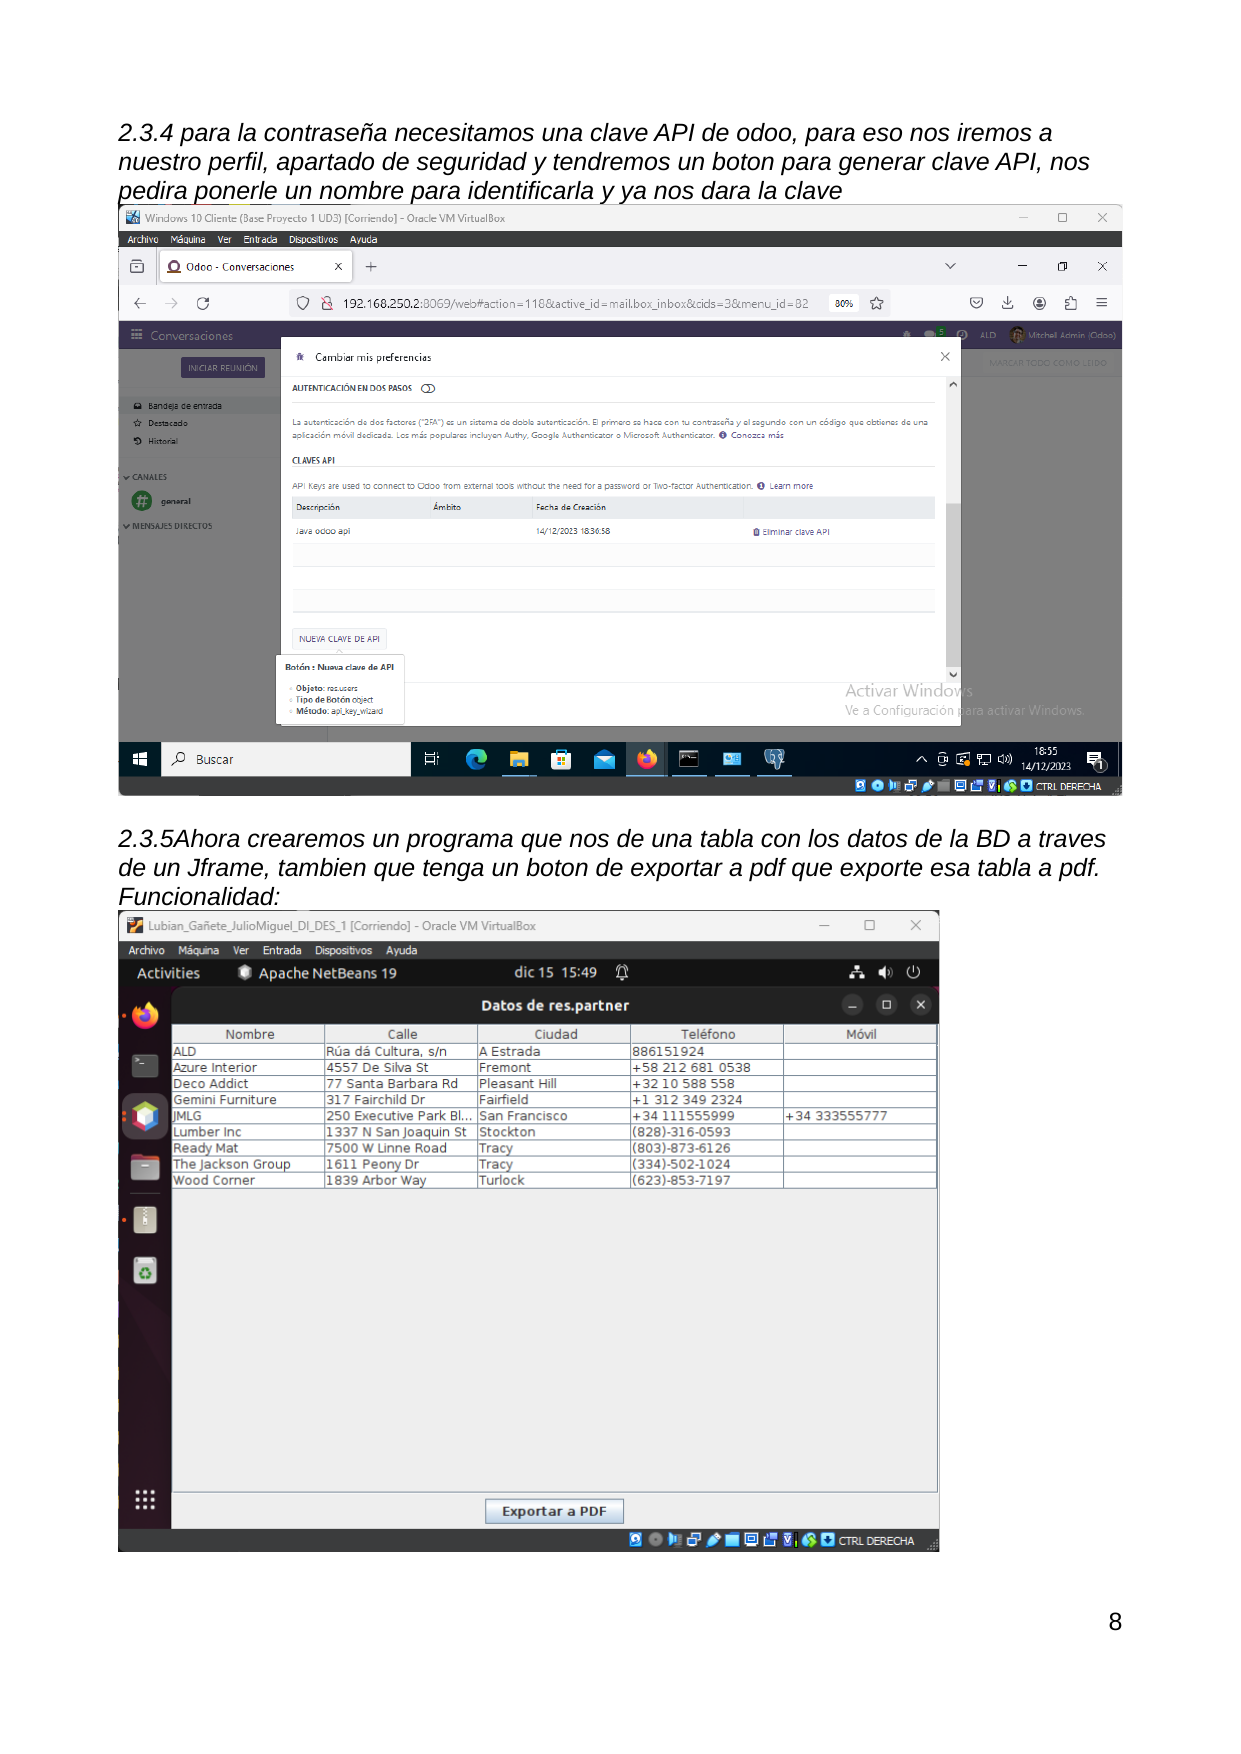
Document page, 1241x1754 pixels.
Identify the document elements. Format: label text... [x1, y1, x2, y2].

text 2.3.5Ahora crearemos un programa que nos de una tabla con los datos de la BD a traves de un Jframe, tambien que tenga un boton de exportar a pdf que exporte esa tabla a pdf. [118, 824, 1122, 882]
text Funcionalidad: [118, 882, 1122, 911]
text 2.3.4 para la contraseña necesitamos una clave API de odoo, para eso nos iremos a nuestro perfil, apartado de seguridad y tendremos un boton para generar clave API, nos pedira ponerle un nombre para identificarla y ya nos dara la clave [118, 118, 1122, 204]
picture [118, 204, 1123, 796]
picture [118, 910, 940, 1552]
